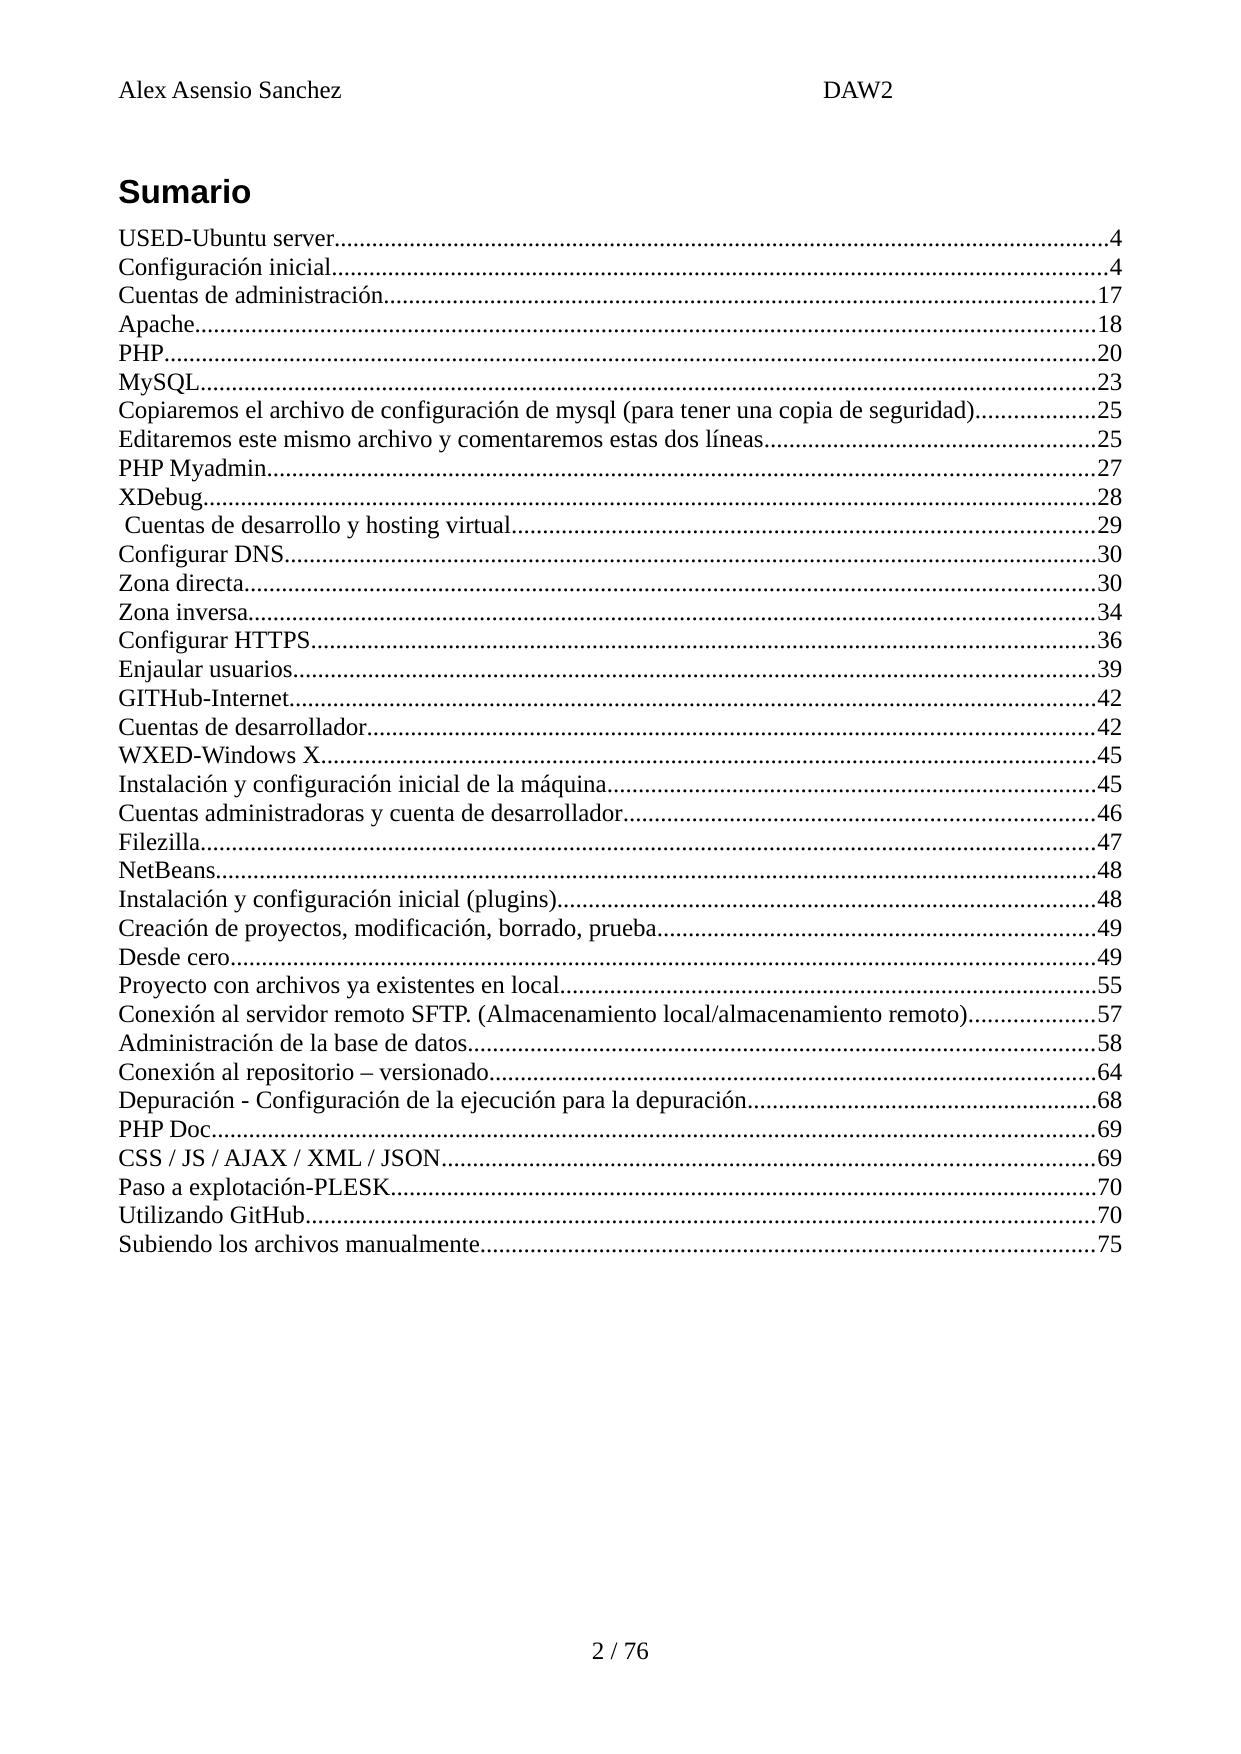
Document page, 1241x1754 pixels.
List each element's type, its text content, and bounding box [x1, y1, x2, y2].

text Subiendo los archivos manualmente 75 [118, 1229, 1122, 1258]
text Instalación y configuración inicial (plugins) 48 [118, 884, 1122, 913]
text NetBeans 48 [118, 855, 1122, 884]
text Administración de la base de datos 58 [118, 1028, 1122, 1057]
text PHP Myadmin 27 [118, 453, 1122, 482]
text Conexión al repositorio – versionado 64 [118, 1057, 1122, 1085]
text Configurar DNS 30 [118, 539, 1122, 568]
text Zona inversa 34 [118, 597, 1122, 625]
text Enjaular usuarios 39 [118, 654, 1122, 683]
text Zona directa 30 [118, 568, 1122, 597]
text Configurar HTTPS 36 [118, 625, 1122, 654]
text Apache 18 [118, 309, 1122, 338]
text USED-Ubuntu server 4 [118, 223, 1122, 252]
text Depuración - Configuración de la ejecución para la depuración 68 [118, 1085, 1122, 1114]
text Conexión al servidor remoto SFTP. (Almacenamiento local/almacenamiento remoto) 57 [118, 999, 1122, 1028]
text GITHub-Internet 42 [118, 683, 1122, 712]
text Filezilla 47 [118, 827, 1122, 855]
text Desde cero 49 [118, 942, 1122, 970]
text PHP 20 [118, 338, 1122, 367]
text Cuentas de administración 17 [118, 280, 1122, 309]
text Cuentas administradoras y cuenta de desarrollador 46 [118, 798, 1122, 827]
text PHP Doc 69 [118, 1114, 1122, 1143]
text Configuración inicial 4 [118, 252, 1122, 280]
text Editaremos este mismo archivo y comentaremos estas dos líneas 25 [118, 424, 1122, 453]
text WXED-Windows X 45 [118, 740, 1122, 769]
text Proyecto con archivos ya existentes en local 55 [118, 970, 1122, 999]
text XDebug 28 [118, 482, 1122, 510]
subtitle Sumario [118, 172, 1122, 210]
text MySQL 23 [118, 367, 1122, 395]
text CSS / JS / AJAX / XML / JSON 69 [118, 1143, 1122, 1172]
text Paso a explotación-PLESK 70 [118, 1172, 1122, 1200]
text Utilizando GitHub 70 [118, 1200, 1122, 1229]
text Creación de proyectos, modificación, borrado, prueba. 49 [118, 913, 1122, 942]
text Cuentas de desarrollador 42 [118, 712, 1122, 740]
text Cuentas de desarrollo y hosting virtual 29 [118, 510, 1122, 539]
text Copiaremos el archivo de configuración de mysql (para tener una copia de seguridad) 25 [118, 395, 1122, 424]
text Instalación y configuración inicial de la máquina 45 [118, 769, 1122, 798]
